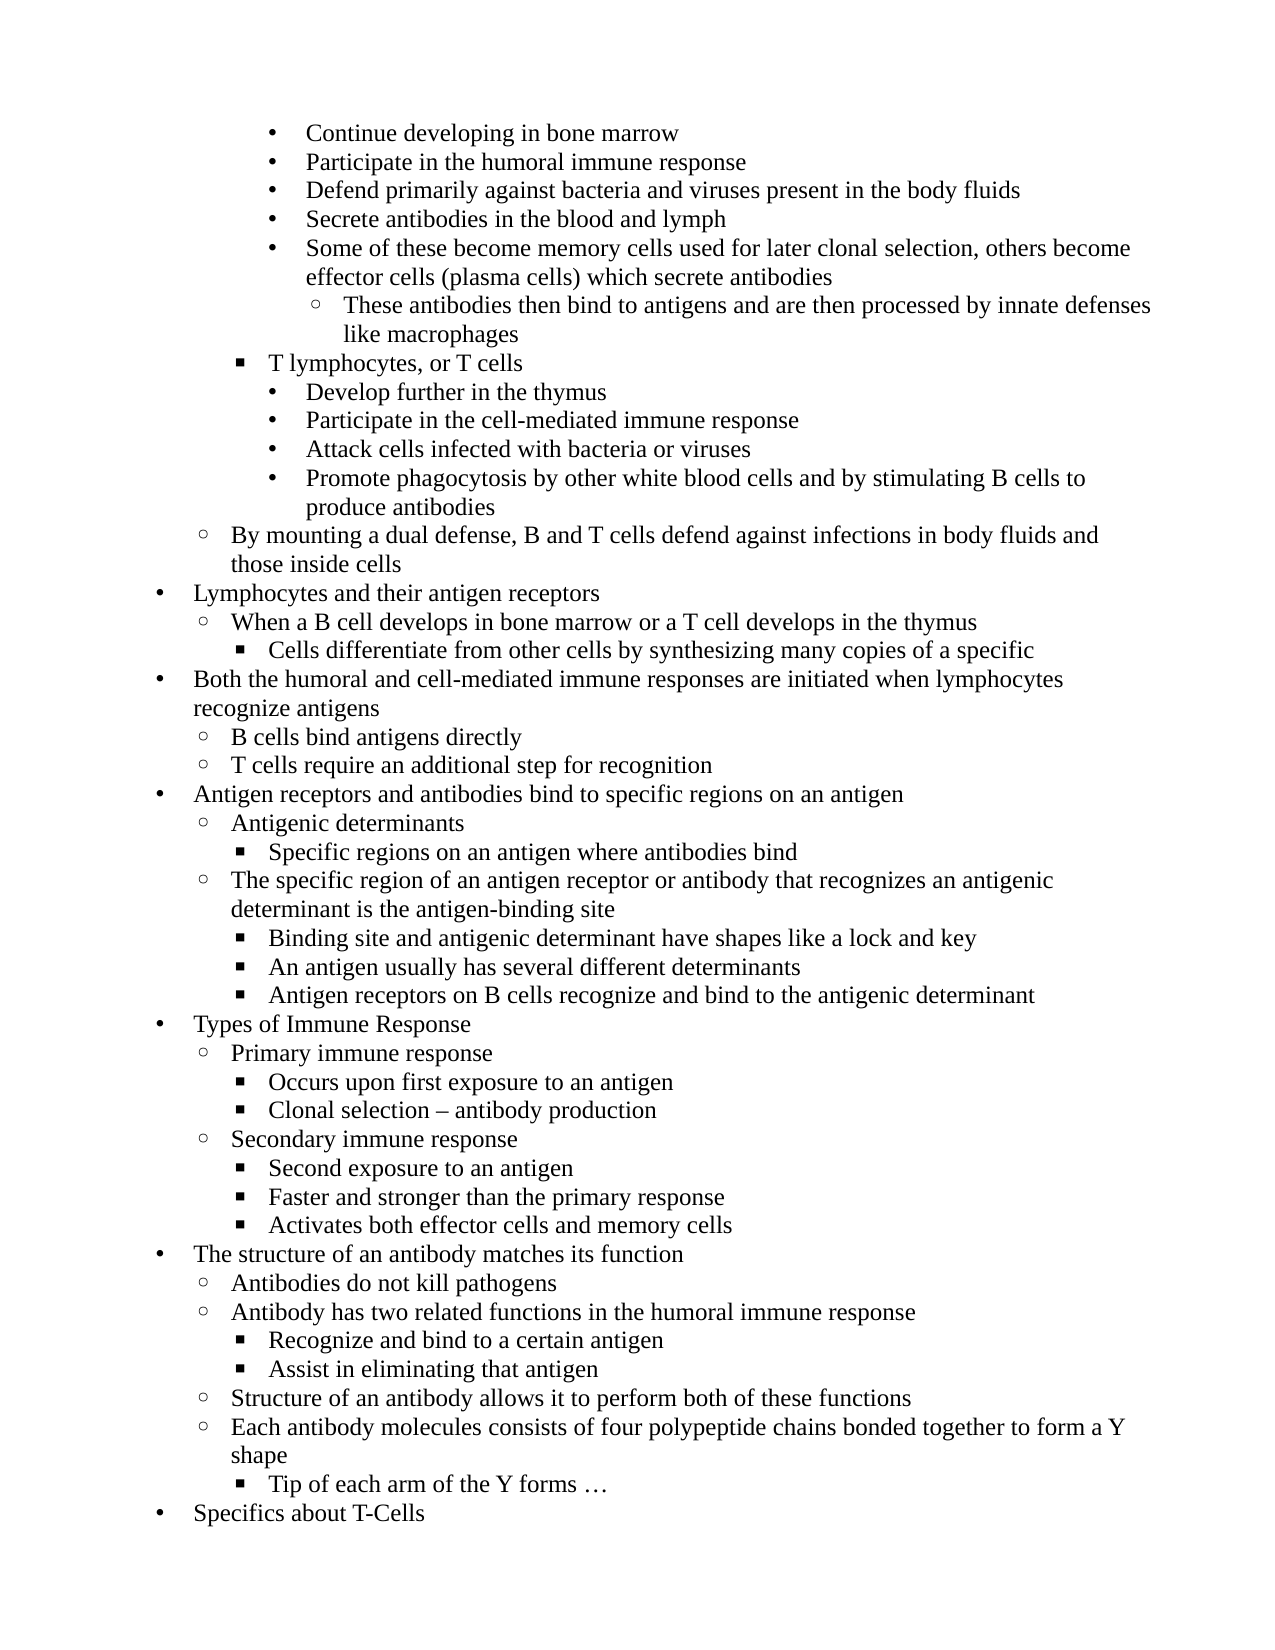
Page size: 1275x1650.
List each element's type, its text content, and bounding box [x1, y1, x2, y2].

list Recognize and bind to a certain antigen [231, 1326, 1157, 1354]
list Specifics about T-Cells [156, 1498, 1157, 1527]
list The specific region of an antigen receptor or antibody that recognizes an antigenic determinant is the antigen-binding site [193, 866, 1157, 923]
list Occurs upon first exposure to an antigen [231, 1067, 1157, 1096]
list Types of Immune Response [156, 1009, 1157, 1038]
list Binding site and antigenic determinant have shapes like a lock and key [231, 923, 1157, 952]
list Participate in the humoral immune response [268, 147, 1157, 176]
list Structure of an antibody allows it to perform both of these functions [193, 1383, 1157, 1412]
list Develop further in the thymus [268, 377, 1157, 406]
list Cells differentiate from other cells by synthesizing many copies of a specific [231, 636, 1157, 664]
list Tip of each arm of the Y forms … [231, 1469, 1157, 1498]
list Defend primarily against bacteria and viruses present in the body fluids [268, 176, 1157, 204]
list Lymphocytes and their antigen receptors [156, 578, 1157, 607]
list When a B cell develops in bone marrow or a T cell develops in the thymus [193, 607, 1157, 636]
list Antibodies do not kill pathogens [193, 1268, 1157, 1297]
list An antigen usually has several different determinants [231, 952, 1157, 981]
list Assist in eliminating that antigen [231, 1354, 1157, 1383]
list Antibody has two related functions in the humoral immune response [193, 1297, 1157, 1326]
list By mounting a dual defense, B and T cells defend against infections in body fluids and those inside cells [193, 521, 1157, 578]
list Continue developing in bone marrow [268, 118, 1157, 147]
list Both the humoral and cell-mediated immune responses are initiated when lymphocytes recognize antigens [156, 664, 1157, 722]
list Antigen receptors on B cells recognize and bind to the antigenic determinant [231, 981, 1157, 1009]
list T lymphocytes, or T cells [231, 348, 1157, 377]
list Each antibody molecules consists of four polypeptide chains bonded together to form a Y shape [193, 1412, 1157, 1469]
list Antigen receptors and antibodies bind to specific regions on an antigen [156, 779, 1157, 808]
list Secondary immune response [193, 1124, 1157, 1153]
list Antigenic determinants [193, 808, 1157, 837]
list Second exposure to an antigen [231, 1153, 1157, 1182]
list Activates both effector cells and memory cells [231, 1211, 1157, 1239]
list Promote phagocytosis by other white blood cells and by stimulating B cells to produce antibodies [268, 463, 1157, 521]
list Specific regions on an antigen where antibodies bind [231, 837, 1157, 866]
list Attack cells infected with bacteria or viruses [268, 434, 1157, 463]
list Some of these become memory cells used for later clonal selection, others become effector cells (plasma cells) which secrete antibodies [268, 233, 1157, 291]
list These antibodies then bind to antigens and are then processed by innate defenses like macrophages [306, 291, 1157, 348]
list Secrete antibodies in the blood and lymph [268, 204, 1157, 233]
list Participate in the cell-mediated immune response [268, 406, 1157, 434]
list The structure of an antibody matches its function [156, 1239, 1157, 1268]
list T cells require an additional step for recognition [193, 751, 1157, 779]
list Clonal selection – antibody production [231, 1096, 1157, 1124]
list B cells bind antigens directly [193, 722, 1157, 751]
list Primary immune response [193, 1038, 1157, 1067]
list Faster and stronger than the primary response [231, 1182, 1157, 1211]
